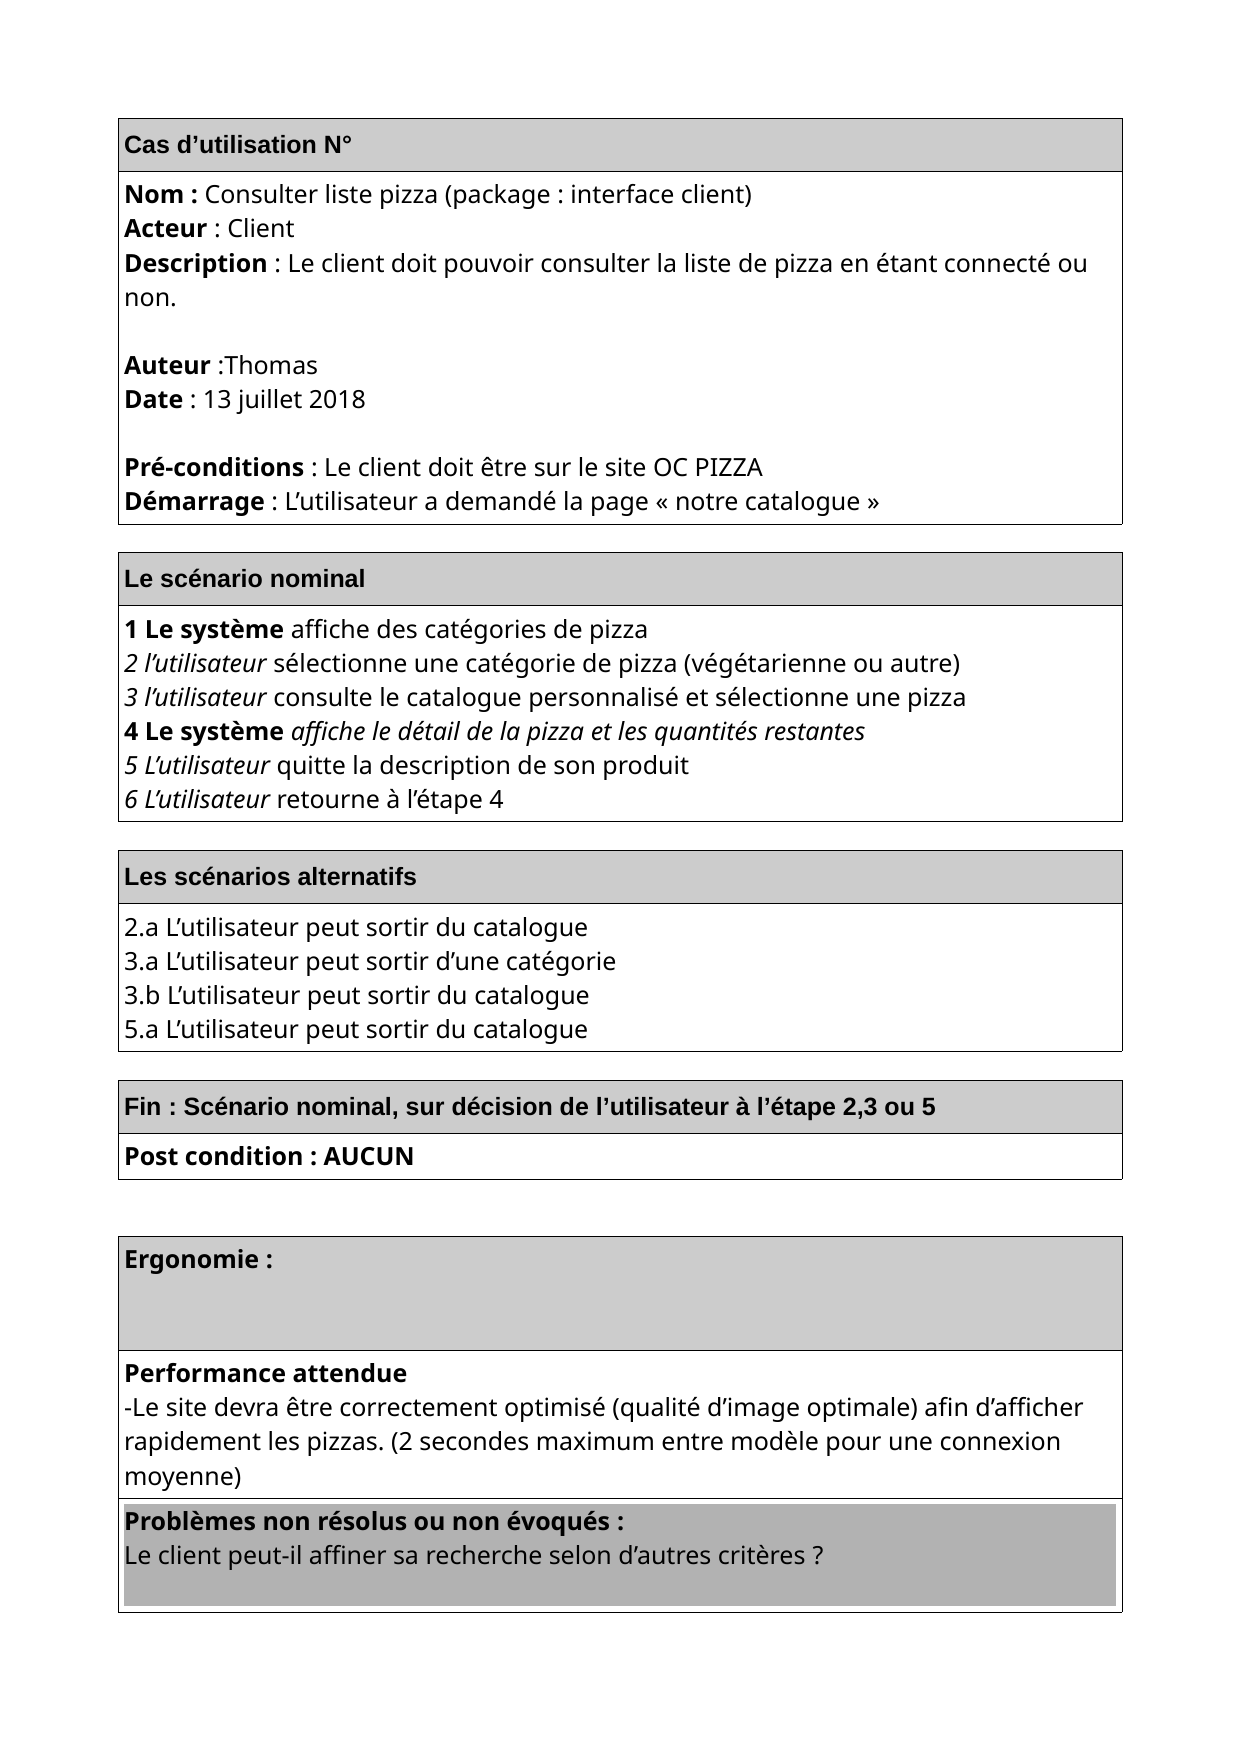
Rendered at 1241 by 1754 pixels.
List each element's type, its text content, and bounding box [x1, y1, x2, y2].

table_cell Problèmes non résolus ou non évoqués : Le client peut-il affiner sa recherche selon d’autres critères ? [119, 1499, 1122, 1612]
table_header Ergonomie : [119, 1237, 1122, 1350]
table_cell 1 Le système affiche des catégories de pizza 2 l’utilisateur sélectionne une catégorie de pizza (végétarienne ou autre) 3 l’utilisateur consulte le catalogue personnalisé et sélectionne une pizza 4 Le système affiche le détail de la pizza et les quantités restantes 5 L’utilisateur quitte la description de son produit 6 L’utilisateur retourne à l’étape 4 [119, 606, 1122, 821]
table_cell Nom : Consulter liste pizza (package : interface client) Acteur : Client Description : Le client doit pouvoir consulter la liste de pizza en étant connecté ou non. Auteur :Thomas Date : 13 juillet 2018 Pré-conditions : Le client doit être sur le site OC PIZZA Démarrage : L’utilisateur a demandé la page « notre catalogue » [119, 172, 1122, 523]
table_cell Performance attendue -Le site devra être correctement optimisé (qualité d’image optimale) afin d’afficher rapidement les pizzas. (2 secondes maximum entre modèle pour une connexion moyenne) [119, 1351, 1122, 1498]
table_cell 2.a L’utilisateur peut sortir du catalogue 3.a L’utilisateur peut sortir d’une catégorie 3.b L’utilisateur peut sortir du catalogue 5.a L’utilisateur peut sortir du catalogue [119, 904, 1122, 1051]
table_header Les scénarios alternatifs [119, 851, 1122, 903]
table_header Fin : Scénario nominal, sur décision de l’utilisateur à l’étape 2,3 ou 5 [119, 1081, 1122, 1133]
table_header Cas d’utilisation N° [119, 119, 1122, 171]
table_header Le scénario nominal [119, 553, 1122, 605]
table_cell Post condition : AUCUN [119, 1134, 1122, 1179]
